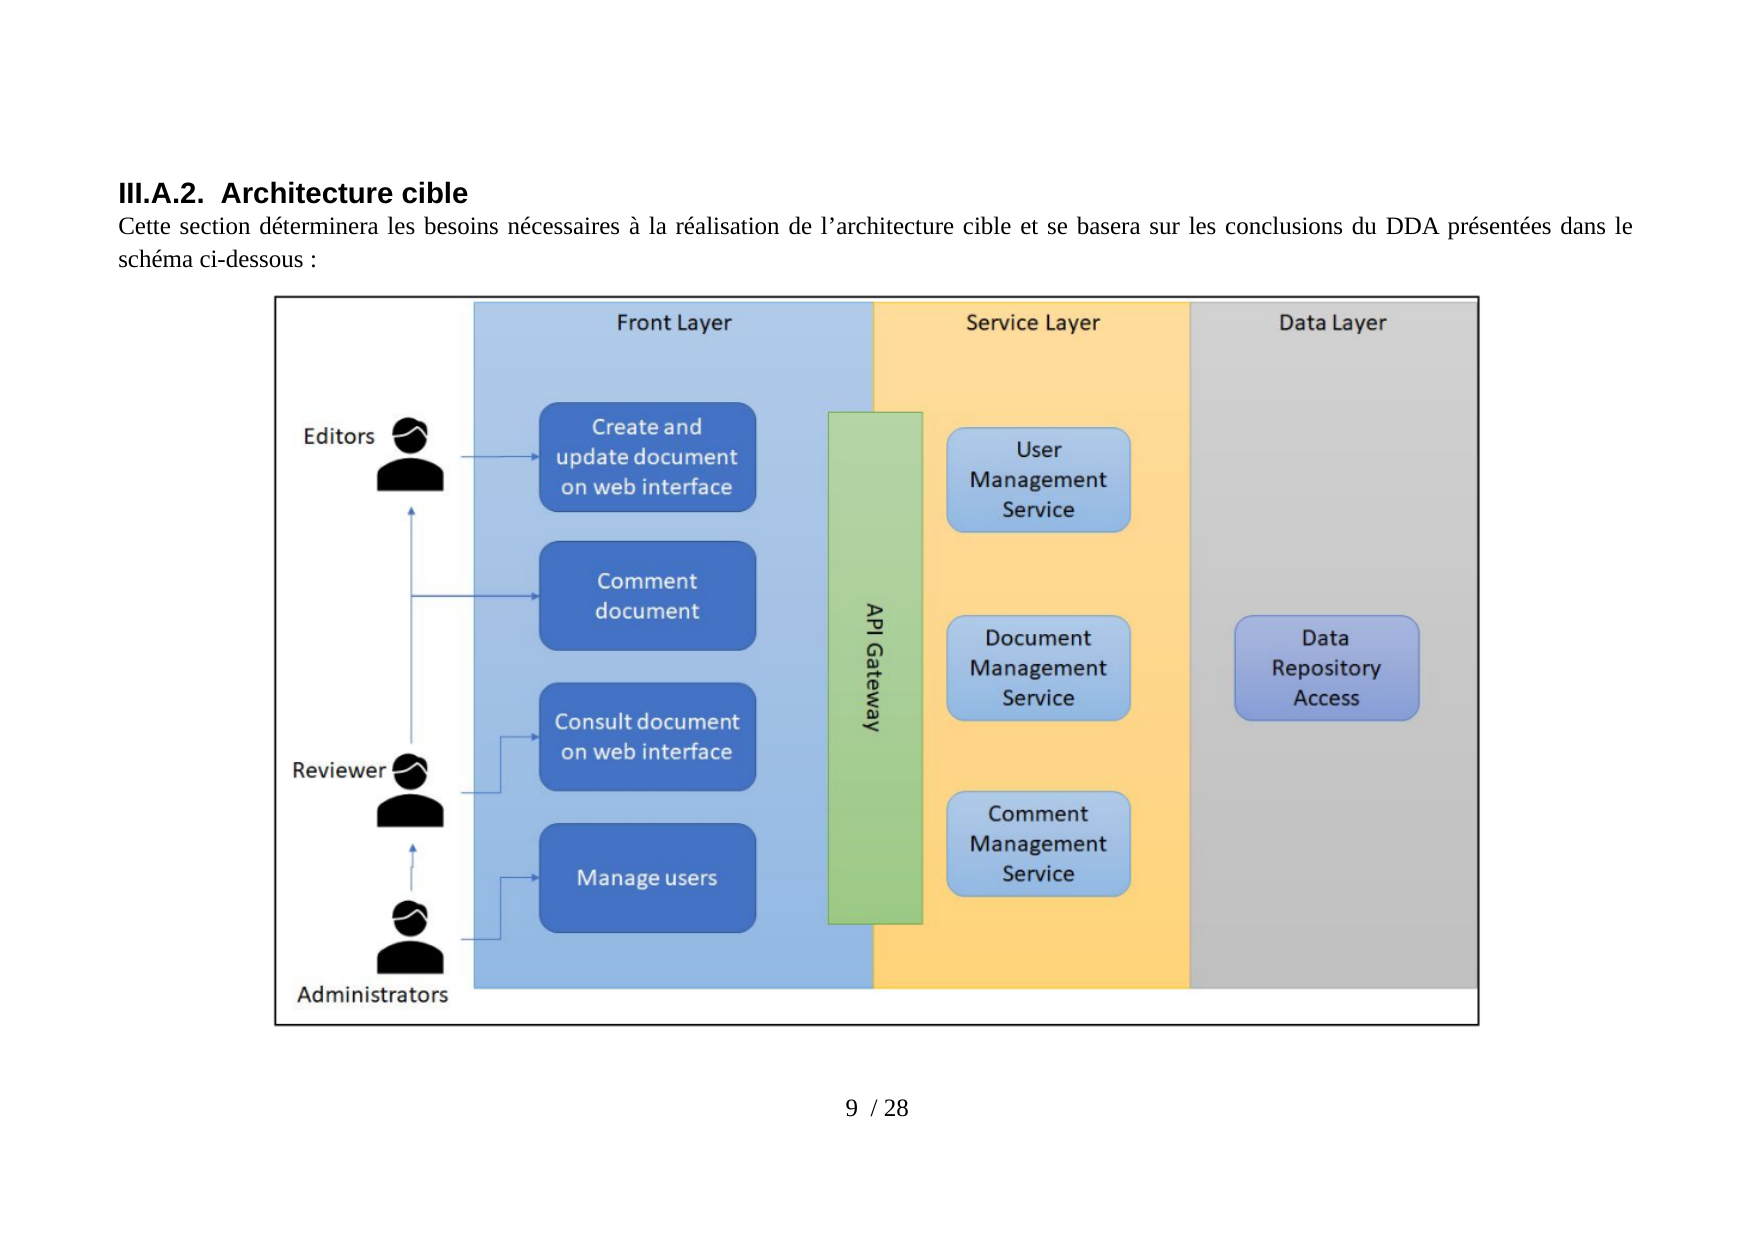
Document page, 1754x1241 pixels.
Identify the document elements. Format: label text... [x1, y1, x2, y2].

subtitle Architecture cible [118, 176, 1636, 210]
picture [268, 291, 1486, 1036]
text Cette section déterminera les besoins nécessaires à la réalisation de l’architecture cible et se basera sur les conclusions du DDA présentées dans le schéma ci-dessous : [118, 211, 1636, 272]
